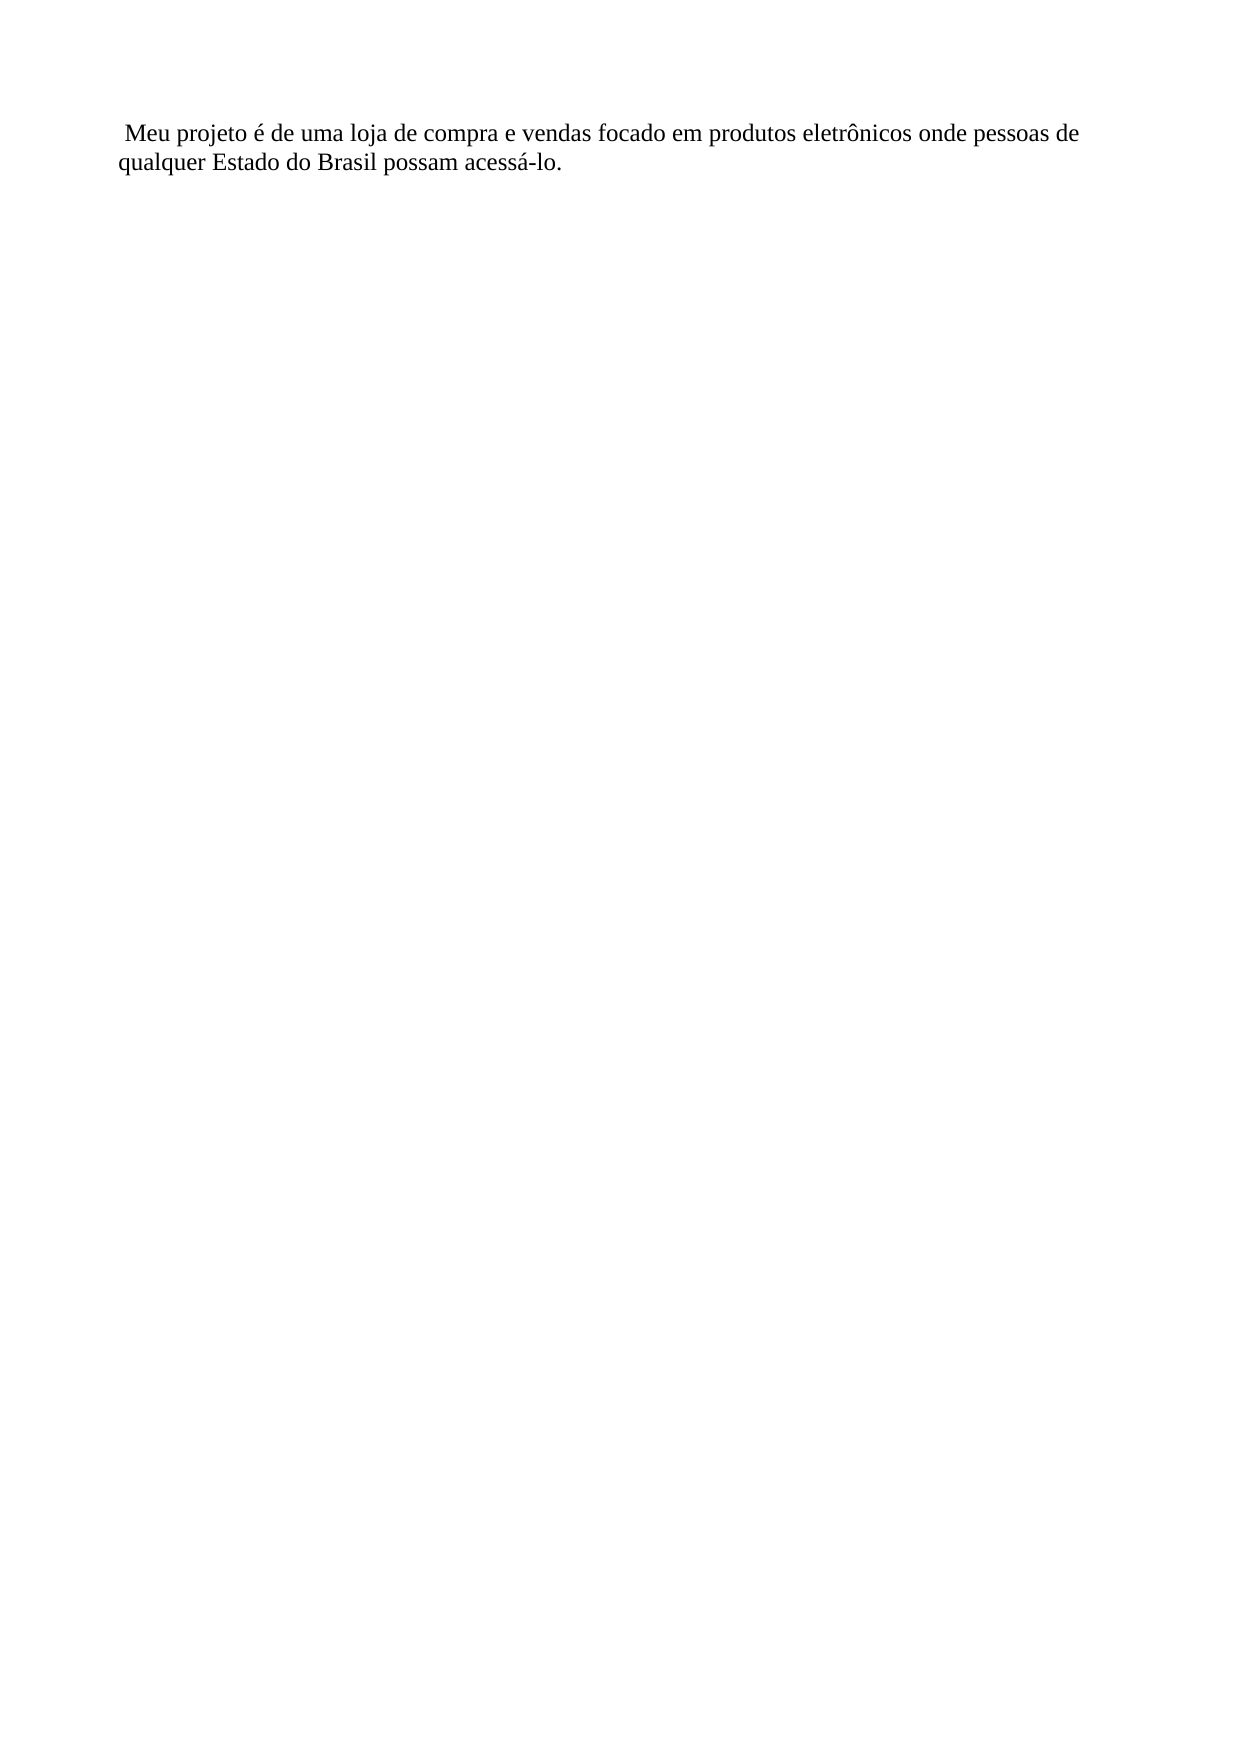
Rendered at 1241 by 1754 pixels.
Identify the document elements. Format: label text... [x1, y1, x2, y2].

text Meu projeto é de uma loja de compra e vendas focado em produtos eletrônicos onde pessoas de qualquer Estado do Brasil possam acessá-lo. [118, 118, 1122, 176]
